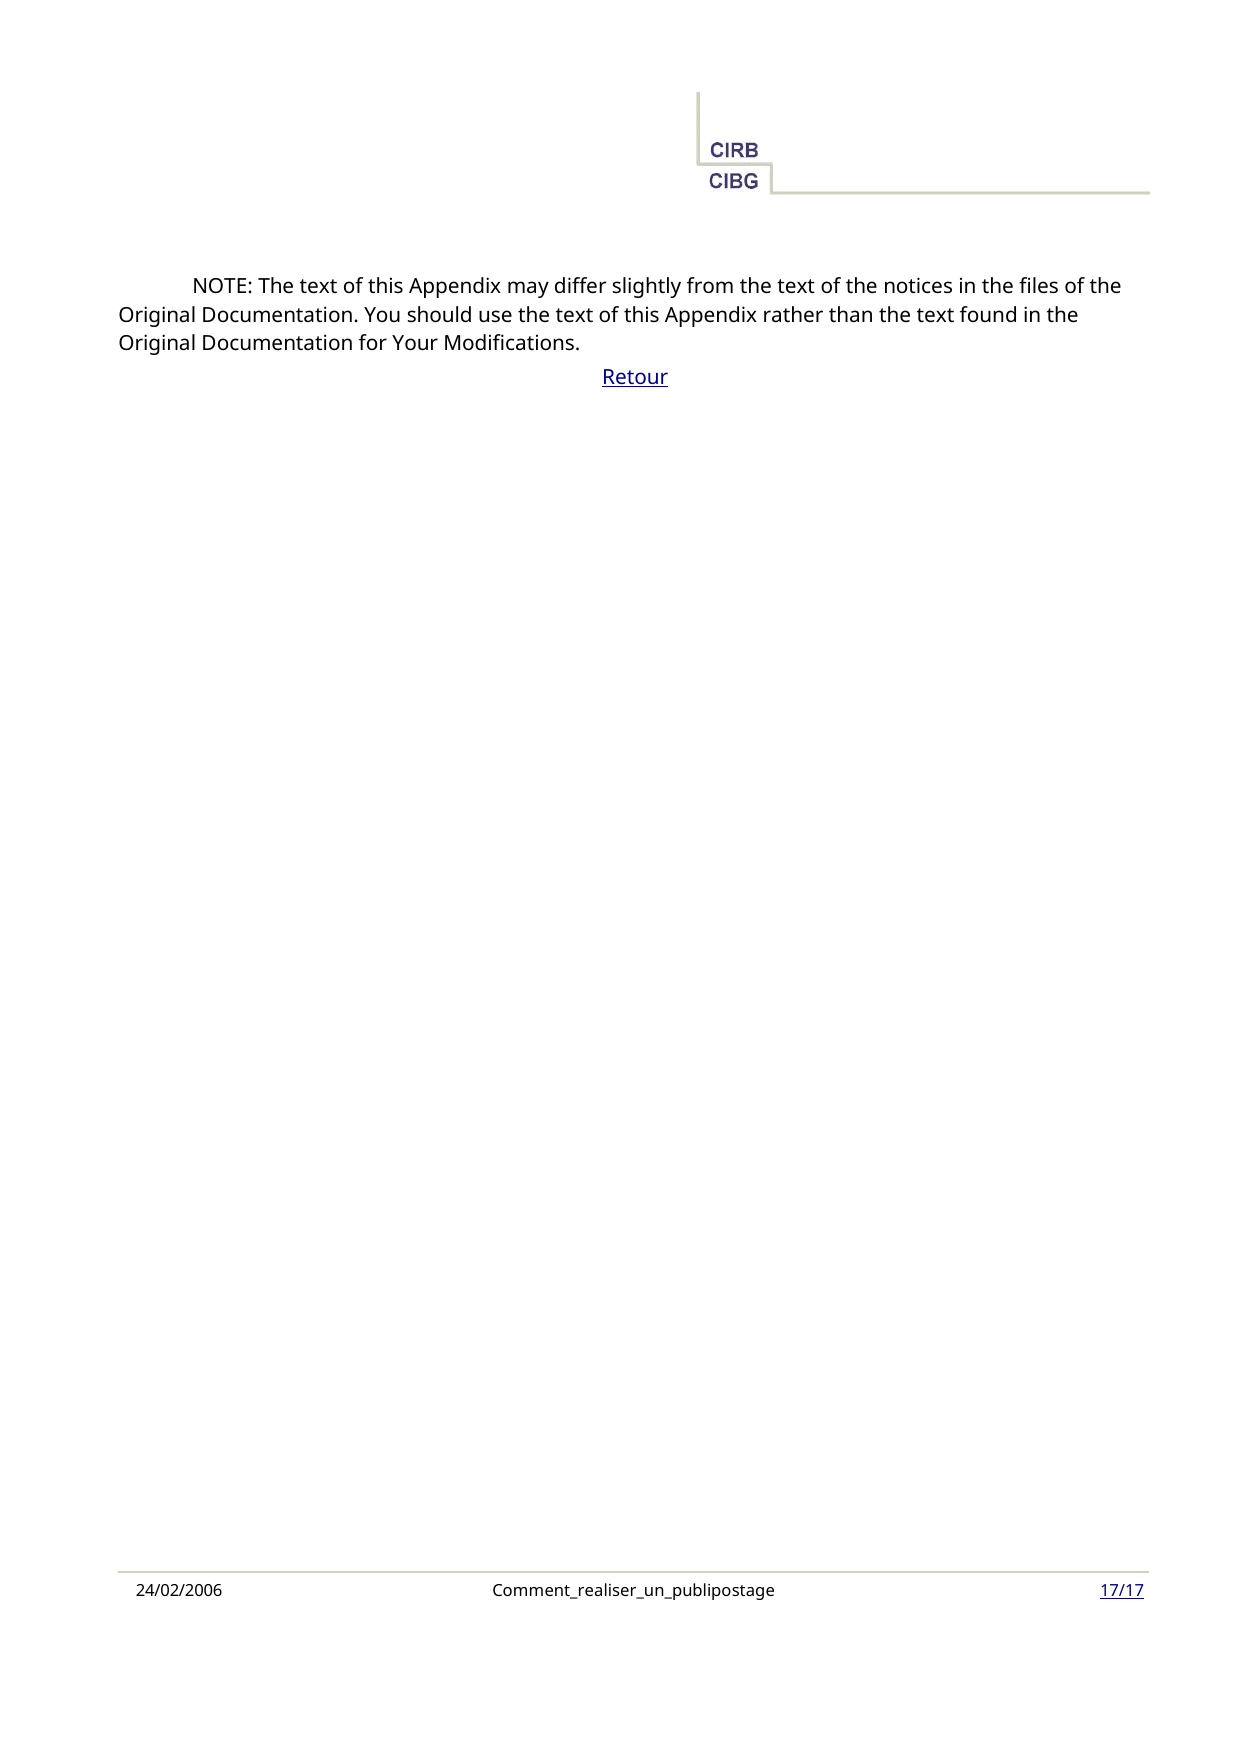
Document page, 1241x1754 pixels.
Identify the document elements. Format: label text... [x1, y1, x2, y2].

picture [609, 92, 1150, 214]
table_header Retour [118, 356, 1152, 396]
text NOTE: The text of this Appendix may differ slightly from the text of the notices in the files of the Original Documentation. You should use the text of this Appendix rather than the text found in the Original Documentation for Your Modifications. [118, 271, 1152, 356]
